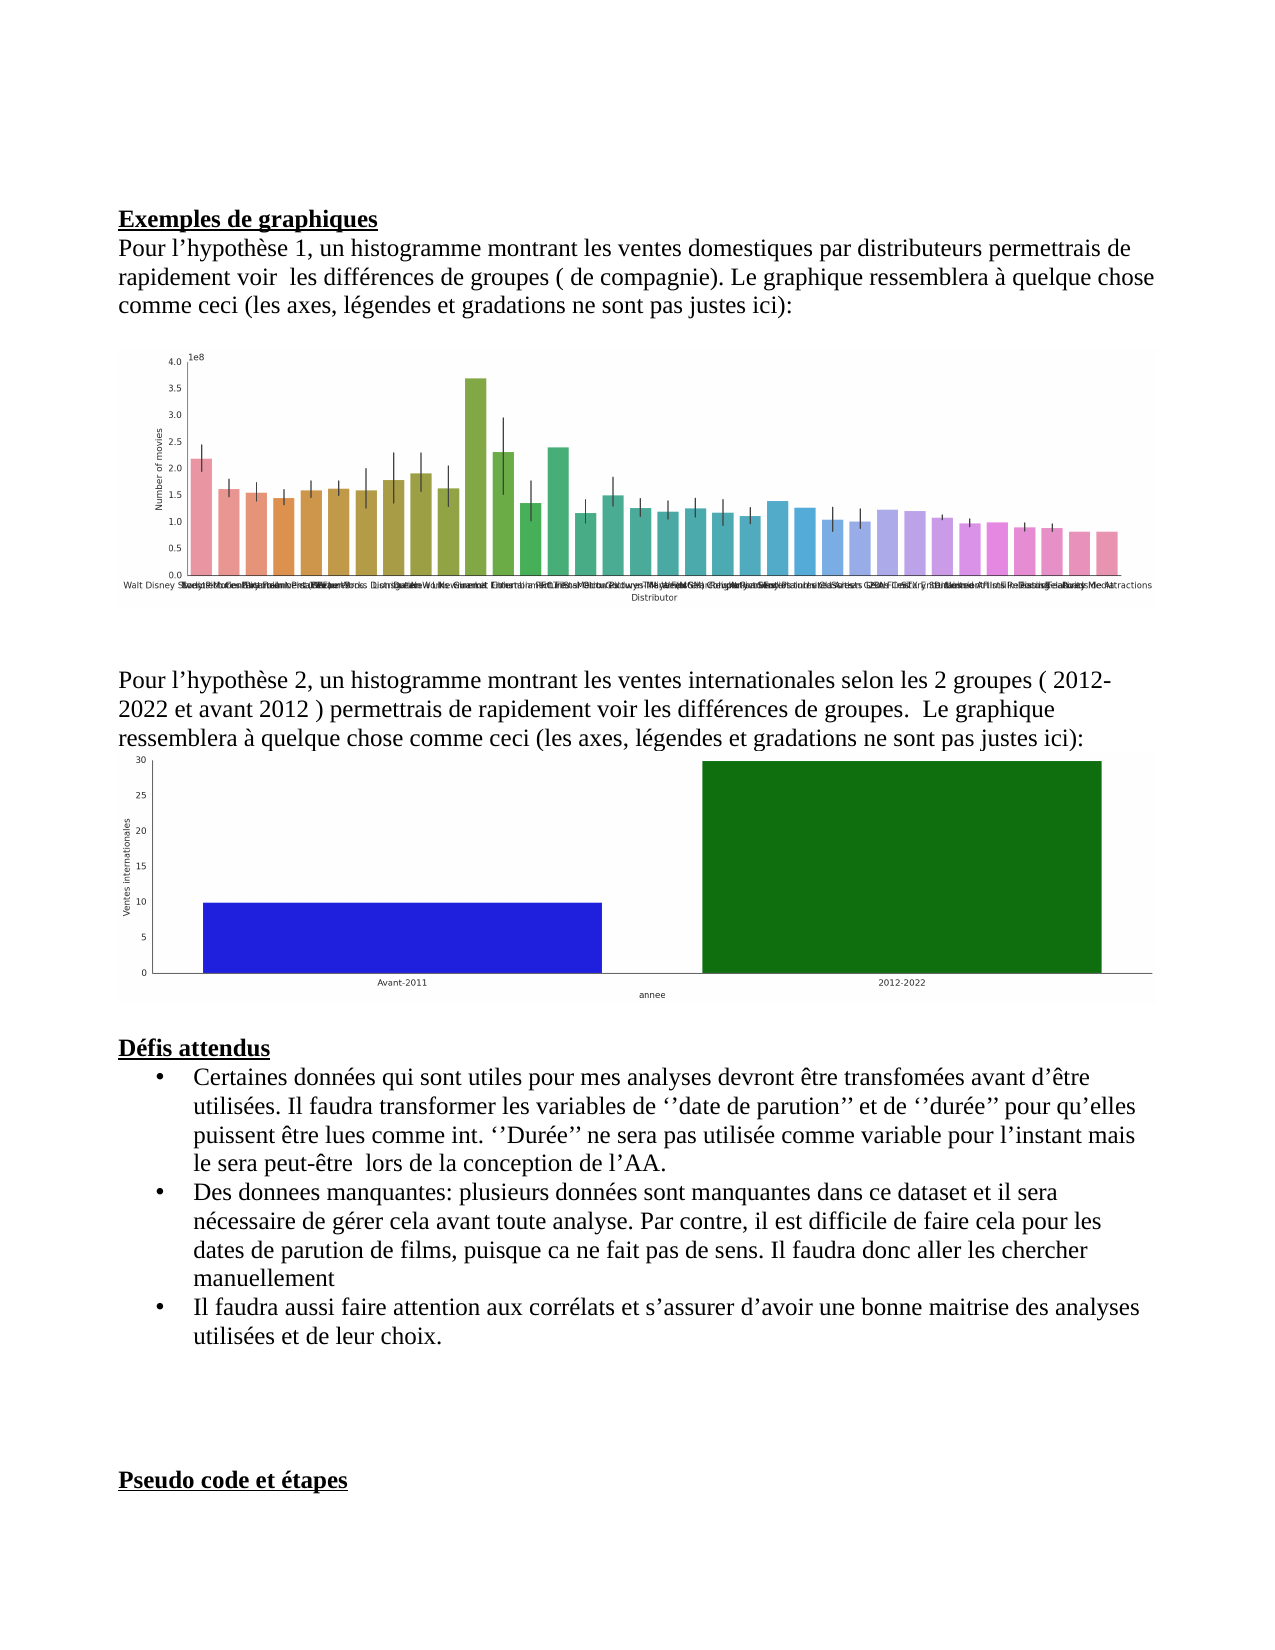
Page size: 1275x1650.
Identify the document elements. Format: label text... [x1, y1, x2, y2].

text Pour l’hypothèse 1, un histogramme montrant les ventes domestiques par distributeurs permettrais de rapidement voir les différences de groupes ( de compagnie). Le graphique ressemblera à quelque chose comme ceci (les axes, légendes et gradations ne sont pas justes ici): [118, 233, 1157, 319]
text Pseudo code et étapes [118, 1465, 1157, 1493]
text Pour l’hypothèse 2, un histogramme montrant les ventes internationales selon les 2 groupes ( 2012-2022 et avant 2012 ) permettrais de rapidement voir les différences de groupes. Le graphique ressemblera à quelque chose comme ceci (les axes, légendes et gradations ne sont pas justes ici): [118, 665, 1157, 751]
list Des donnees manquantes: plusieurs données sont manquantes dans ce dataset et il sera nécessaire de gérer cela avant toute analyse. Par contre, il est difficile de faire cela pour les dates de parution de films, puisque ca ne fait pas de sens. Il faudra donc aller les chercher manuellement [156, 1177, 1157, 1292]
picture [118, 751, 1157, 1005]
text Exemples de graphiques [118, 204, 1157, 233]
list Certaines données qui sont utiles pour mes analyses devront être transfomées avant d’être utilisées. Il faudra transformer les variables de ‘’date de parution’’ et de ‘’durée’’ pour qu’elles puissent être lues comme int. ‘’Durée’’ ne sera pas utilisée comme variable pour l’instant mais le sera peut-être lors de la conception de l’AA. [156, 1062, 1157, 1177]
list Il faudra aussi faire attention aux corrélats et s’assurer d’avoir une bonne maitrise des analyses utilisées et de leur choix. [156, 1292, 1157, 1350]
text Défis attendus [118, 1033, 1157, 1062]
picture [118, 348, 1157, 608]
